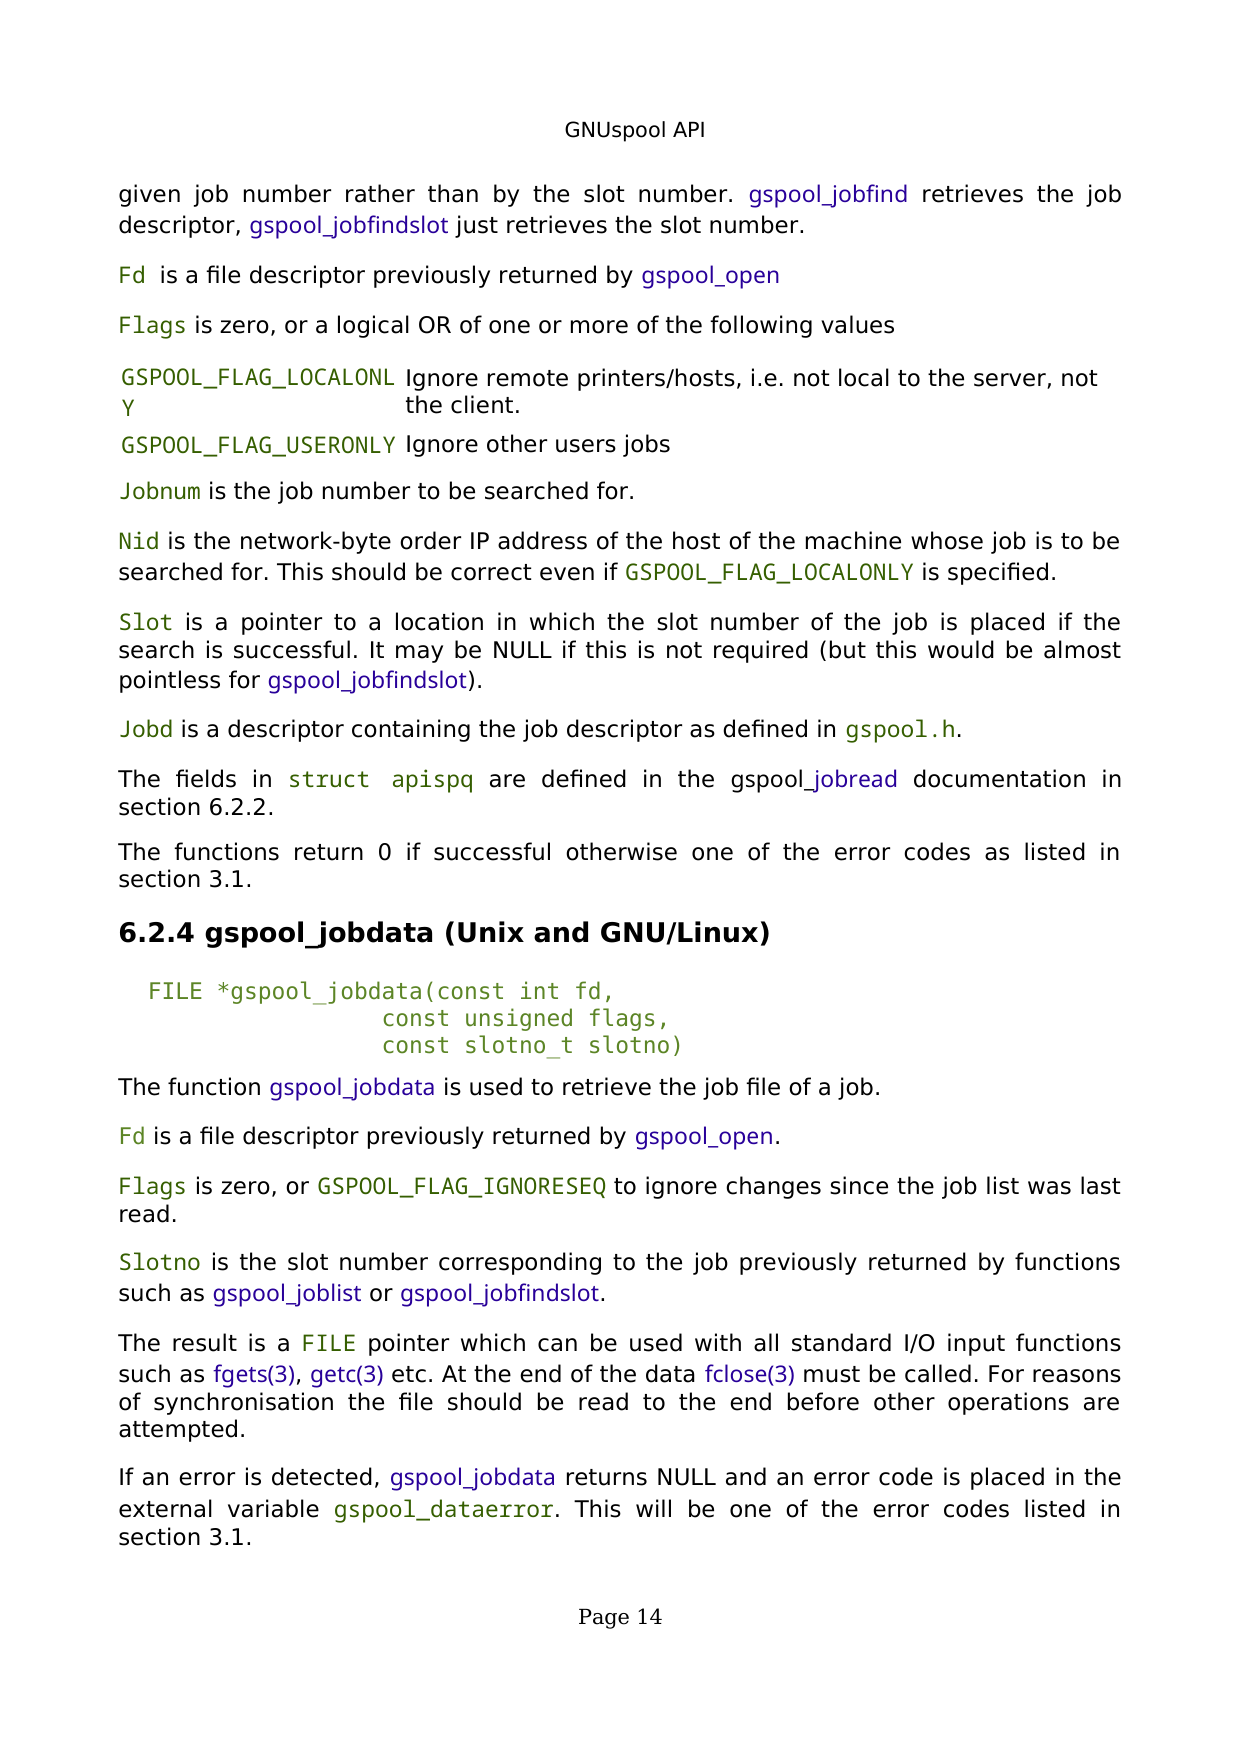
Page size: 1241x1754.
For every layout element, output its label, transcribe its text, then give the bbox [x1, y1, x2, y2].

text Fd is a file descriptor previously returned by gspool_open [118, 259, 1122, 290]
text given job number rather than by the slot number. gspool_jobfind retrieves the job descriptor, gspool_jobfindslot just retrieves the slot number. [118, 178, 1122, 241]
table_header GSPOOL_FLAG_LOCALONLY [118, 358, 402, 426]
text const unsigned flags, [148, 1005, 1122, 1032]
text The fields in struct apispq are defined in the gspool_jobread documentation in section 6.2.2. [118, 763, 1122, 821]
table_header Ignore remote printers/hosts, i.e. not local to the server, not the client. [402, 358, 1122, 426]
table_cell Ignore other users jobs [402, 426, 1122, 463]
text The function gspool_jobdata is used to retrieve the job file of a job. [118, 1071, 1122, 1102]
text Nid is the network-byte order IP address of the host of the machine whose job is to be searched for. This should be correct even if GSPOOL_FLAG_LOCALONLY is specified. [118, 525, 1122, 587]
text Jobnum is the job number to be searched for. [118, 475, 1122, 507]
text FILE *gspool_jobdata(const int fd, [148, 978, 1122, 1005]
text Flags is zero, or GSPOOL_FLAG_IGNORESEQ to ignore changes since the job list was last read. [118, 1170, 1122, 1228]
text The functions return 0 if successful otherwise one of the error codes as listed in section 3.1. [118, 839, 1122, 893]
text The result is a FILE pointer which can be used with all standard I/O input functions such as fgets(3), getc(3) etc. At the end of the data fclose(3) must be called. For reasons of synchronisation the file should be read to the end before other operations are attempted. [118, 1327, 1122, 1443]
text Slot is a pointer to a location in which the slot number of the job is placed if the search is successful. It may be NULL if this is not required (but this would be almost pointless for gspool_jobfindslot). [118, 606, 1122, 695]
text Fd is a file descriptor previously returned by gspool_open. [118, 1120, 1122, 1151]
text Jobd is a descriptor containing the job descriptor as defined in gspool.h. [118, 713, 1122, 744]
text If an error is detected, gspool_jobdata returns NULL and an error code is placed in the external variable gspool_dataerror. This will be one of the error codes listed in section 3.1. [118, 1461, 1122, 1551]
text const slotno_t slotno) [148, 1032, 1122, 1059]
text Flags is zero, or a logical OR of one or more of the following values [118, 308, 1122, 340]
text Slotno is the slot number corresponding to the job previously returned by functions such as gspool_joblist or gspool_jobfindslot. [118, 1246, 1122, 1309]
table_cell GSPOOL_FLAG_USERONLY [118, 426, 402, 463]
subtitle gspool_jobdata (Unix and GNU/Linux) [118, 918, 1122, 949]
